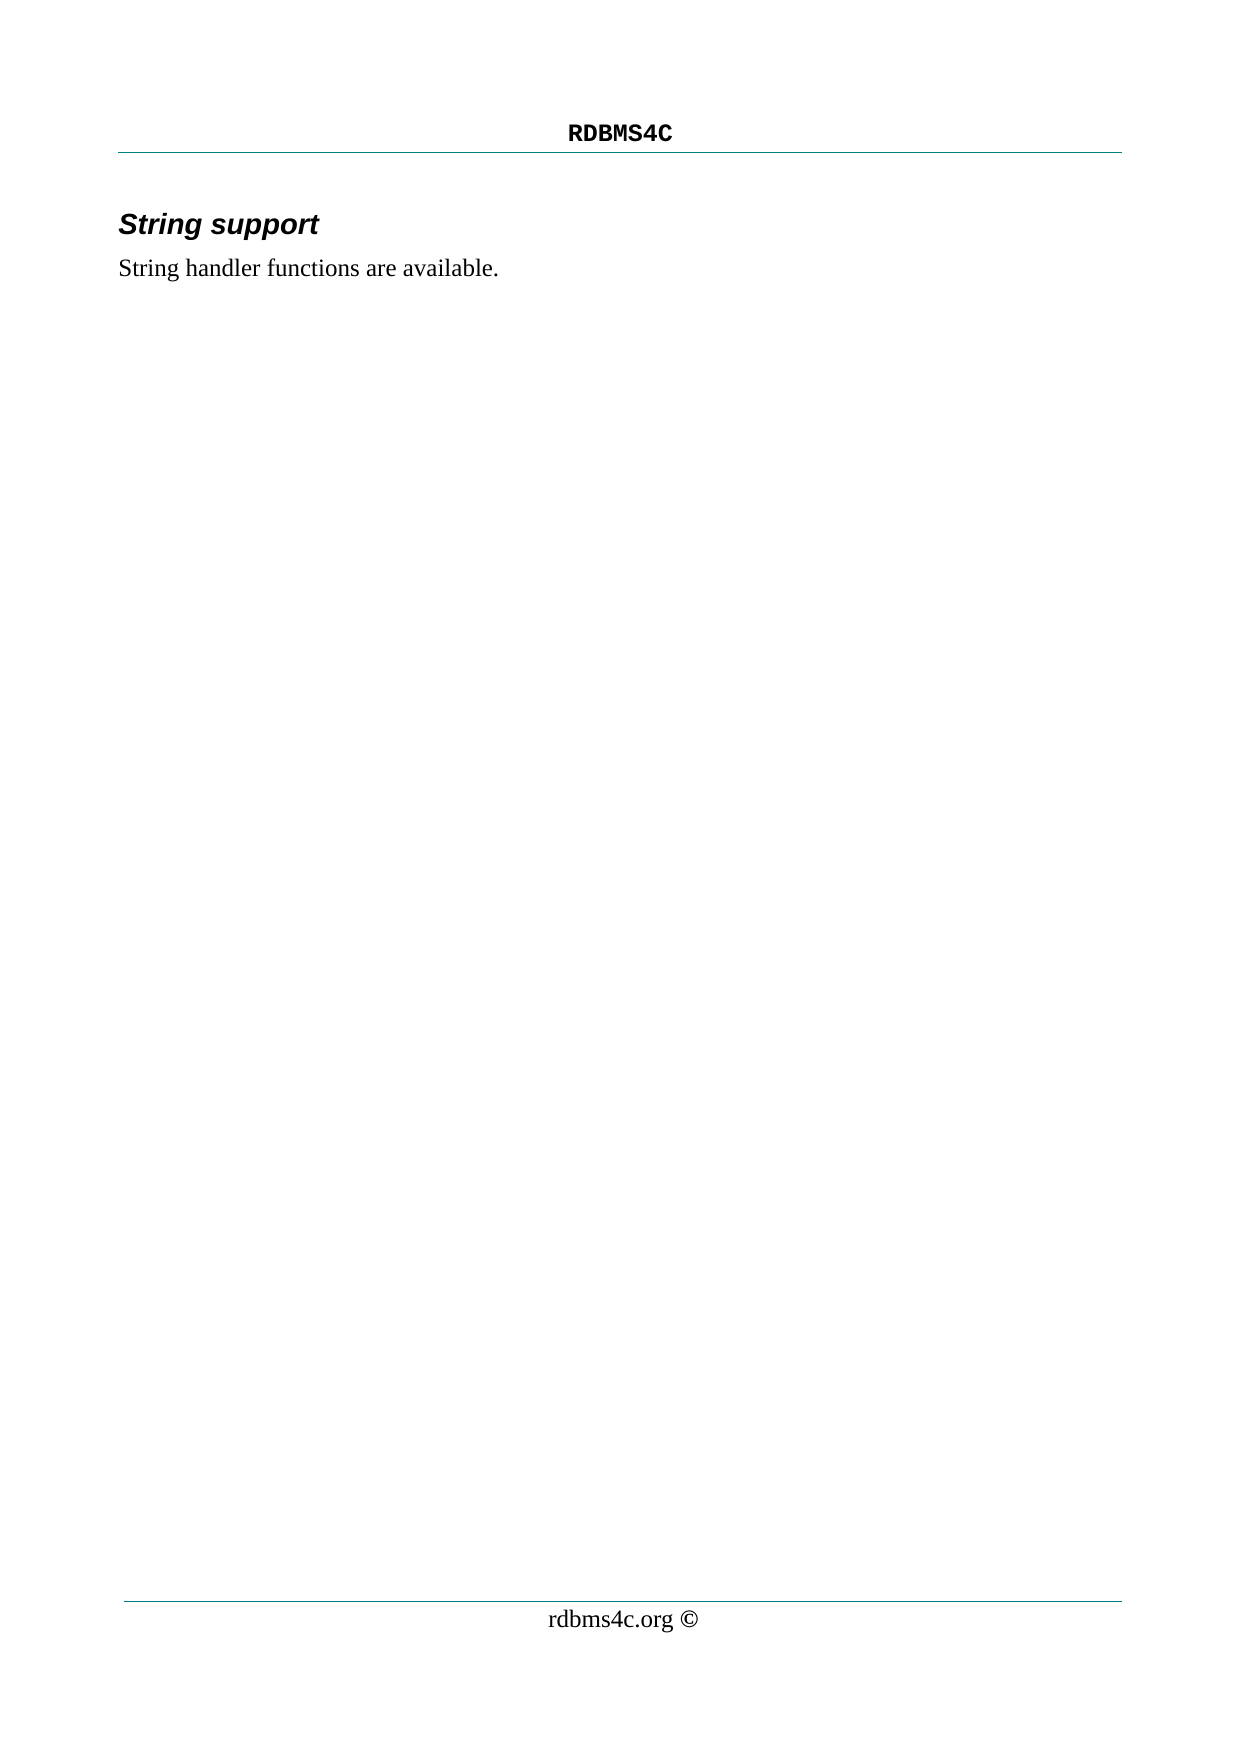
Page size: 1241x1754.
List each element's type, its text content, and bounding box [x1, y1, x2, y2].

subtitle String support [118, 207, 1122, 240]
text String handler functions are available. [118, 253, 1122, 282]
